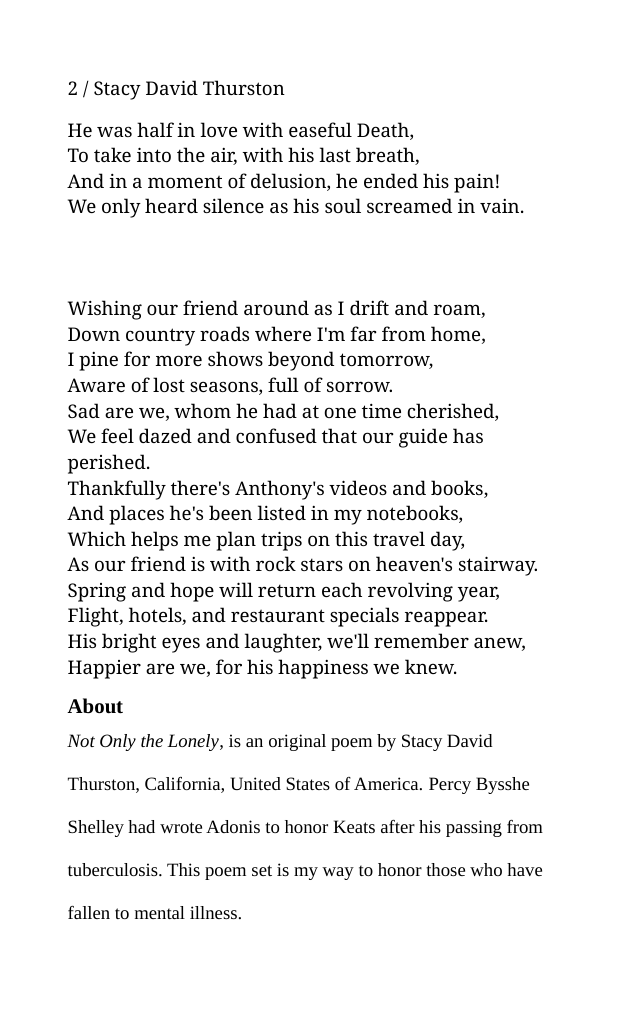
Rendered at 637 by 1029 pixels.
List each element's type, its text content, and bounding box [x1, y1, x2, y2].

text We feel dazed and confused that our guide has perished. [67, 424, 553, 475]
text And places he's been listed in my notebooks, [67, 500, 553, 526]
text Aware of lost seasons, full of sorrow. [67, 372, 553, 398]
text And in a moment of delusion, he ended his pain! [67, 168, 553, 194]
text Sad are we, whom he had at one time cherished, [67, 398, 553, 424]
text Wishing our friend around as I drift and roam, [67, 296, 553, 321]
subtitle About [67, 694, 553, 718]
text His bright eyes and laughter, we'll remember anew, [67, 629, 553, 654]
text Which helps me plan trips on this travel day, [67, 526, 553, 551]
text To take into the air, with his last breath, [67, 143, 553, 168]
text We only heard silence as his soul screamed in vain. [67, 194, 553, 219]
text Not Only the Lonely, is an original poem by Stacy David Thurston, California, United States of America. Percy Bysshe Shelley had wrote Adonis to honor Keats after his passing from tuberculosis. This poem set is my way to honor those who have fallen to mental illness. [67, 730, 553, 924]
text He was half in love with easeful Death, [67, 117, 553, 143]
text I pine for more shows beyond tomorrow, [67, 347, 553, 372]
text Down country roads where I'm far from home, [67, 321, 553, 347]
text Thankfully there's Anthony's videos and books, [67, 475, 553, 500]
text Spring and hope will return each revolving year, [67, 577, 553, 603]
text As our friend is with rock stars on heaven's stairway. [67, 551, 553, 577]
text Flight, hotels, and restaurant specials reappear. [67, 603, 553, 628]
text Happier are we, for his happiness we knew. [67, 654, 553, 680]
